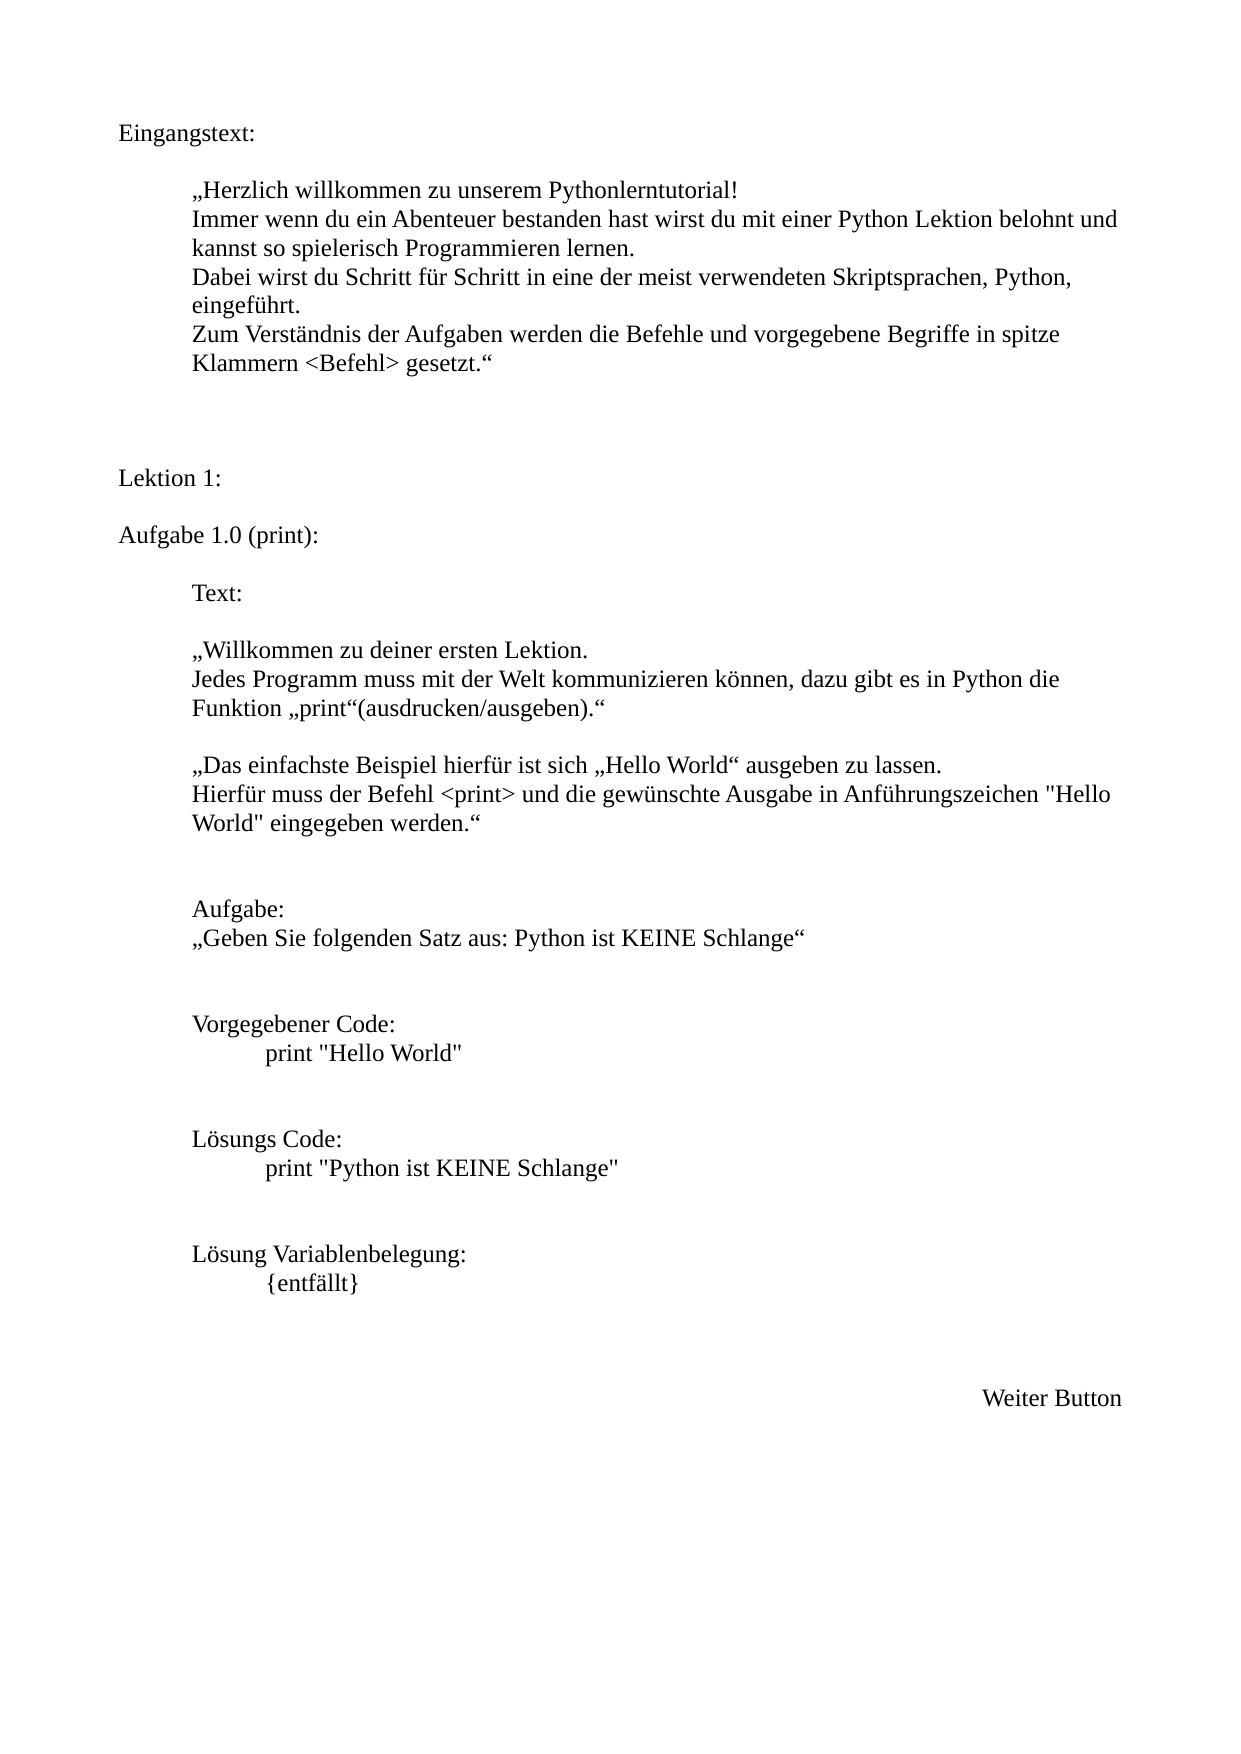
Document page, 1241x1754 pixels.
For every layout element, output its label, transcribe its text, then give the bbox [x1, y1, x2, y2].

text Hierfür muss der Befehl <print> und die gewünschte Ausgabe in Anführungszeichen "Hello World" eingegeben werden.“ [192, 779, 1122, 837]
text Lektion 1: [118, 463, 1122, 492]
text Weiter Button [118, 1383, 1122, 1412]
text Aufgabe: [192, 894, 1122, 923]
text „Herzlich willkommen zu unserem Pythonlerntutorial! Immer wenn du ein Abenteuer bestanden hast wirst du mit einer Python Lektion belohnt und kannst so spielerisch Programmieren lernen. [192, 176, 1122, 262]
text Eingangstext: [118, 118, 1122, 147]
text „Das einfachste Beispiel hierfür ist sich „Hello World“ ausgeben zu lassen. [192, 751, 1122, 779]
text Jedes Programm muss mit der Welt kommunizieren können, dazu gibt es in Python die Funktion „print“(ausdrucken/ausgeben).“ [192, 664, 1122, 722]
text Lösungs Code: [118, 1124, 1122, 1153]
text Aufgabe 1.0 (print): [118, 521, 1122, 549]
text Zum Verständnis der Aufgaben werden die Befehle und vorgegebene Begriffe in spitze Klammern <Befehl> gesetzt.“ [192, 319, 1122, 377]
text print "Python ist KEINE Schlange" [118, 1153, 1122, 1182]
text Vorgegebener Code: [192, 1009, 1122, 1038]
text „Willkommen zu deiner ersten Lektion. [192, 636, 1122, 664]
text Lösung Variablenbelegung: [118, 1239, 1122, 1268]
text „Geben Sie folgenden Satz aus: Python ist KEINE Schlange“ [192, 923, 1122, 952]
text Dabei wirst du Schritt für Schritt in eine der meist verwendeten Skriptsprachen, Python, eingeführt. [192, 262, 1122, 319]
text {entfällt} [118, 1268, 1122, 1297]
text Text: [118, 578, 1122, 607]
text print "Hello World" [192, 1038, 1122, 1067]
